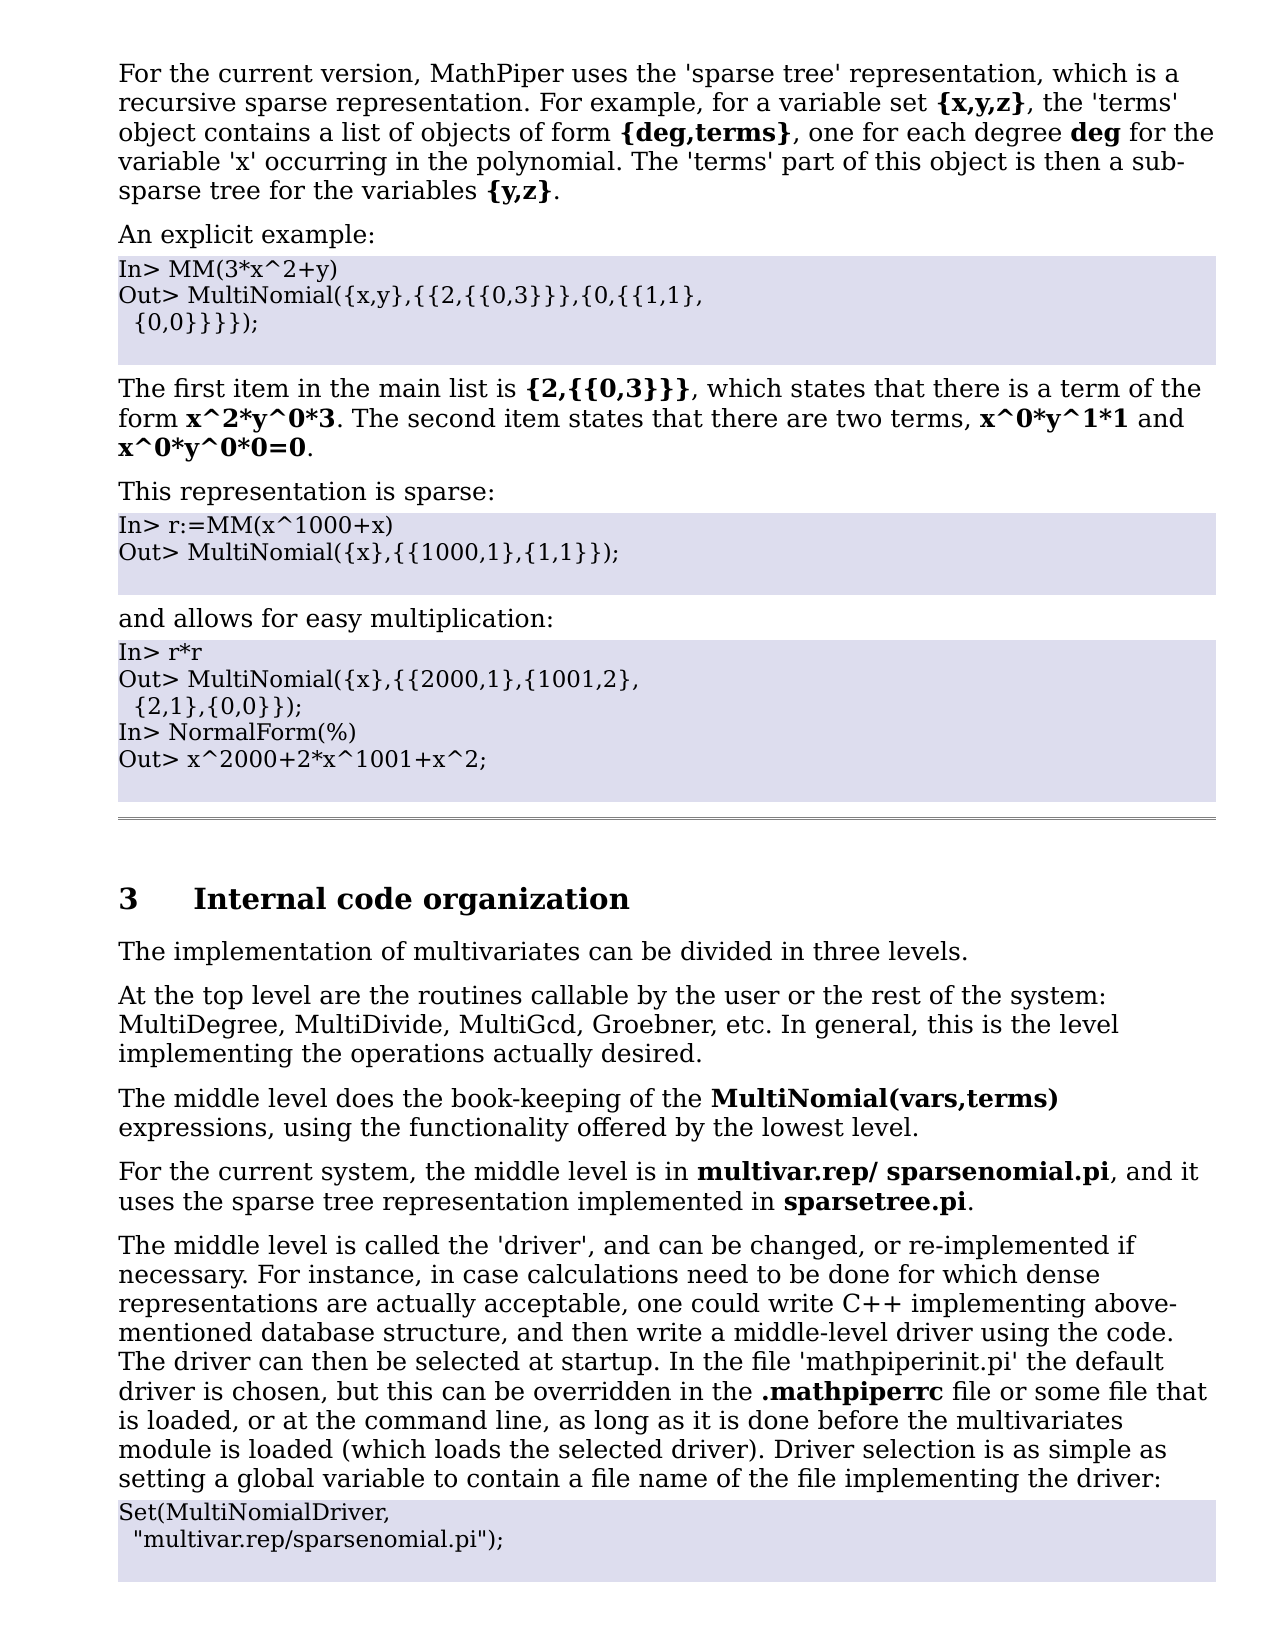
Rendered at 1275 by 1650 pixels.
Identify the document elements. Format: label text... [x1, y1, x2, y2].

text For the current version, MathPiper uses the 'sparse tree' representation, which is a recursive sparse representation. For example, for a variable set {x,y,z}, the 'terms' object contains a list of objects of form {deg,terms}, one for each degree deg for the variable 'x' occurring in the polynomial. The 'terms' part of this object is then a sub-sparse tree for the variables {y,z}. [118, 59, 1216, 206]
text The implementation of multivariates can be divided in three levels. [118, 937, 1216, 966]
table_header Set(MultiNomialDriver, "multivar.rep/sparsenomial.pi"); [118, 1500, 1216, 1582]
text The middle level does the book-keeping of the MultiNomial(vars,terms) expressions, using the functionality offered by the lowest level. [118, 1083, 1216, 1142]
table_header In> r*r Out> MultiNomial({x},{{2000,1},{1001,2}, {2,1},{0,0}}); In> NormalForm(%) Out> x^2000+2*x^1001+x^2; [118, 640, 1216, 802]
subtitle Internal code organization [118, 882, 1216, 916]
text For the current system, the middle level is in multivar.rep/ sparsenomial.pi, and it uses the sparse tree representation implemented in sparsetree.pi. [118, 1157, 1216, 1216]
text and allows for easy multiplication: [118, 604, 1216, 633]
text The middle level is called the 'driver', and can be changed, or re-implemented if necessary. For instance, in case calculations need to be done for which dense representations are actually acceptable, one could write C++ implementing above-mentioned database structure, and then write a middle-level driver using the code. The driver can then be selected at startup. In the file 'mathpiperinit.pi' the default driver is chosen, but this can be overridden in the .mathpiperrc file or some file that is loaded, or at the command line, as long as it is done before the multivariates module is loaded (which loads the selected driver). Driver selection is as simple as setting a global variable to contain a file name of the file implementing the driver: [118, 1231, 1216, 1493]
text At the top level are the routines callable by the user or the rest of the system: MultiDegree, MultiDivide, MultiGcd, Groebner, etc. In general, this is the level implementing the operations actually desired. [118, 981, 1216, 1068]
text The first item in the main list is {2,{{0,3}}}, which states that there is a term of the form x^2*y^0*3. The second item states that there are two terms, x^0*y^1*1 and x^0*y^0*0=0. [118, 374, 1216, 462]
text An explicit example: [118, 221, 1216, 250]
table_header In> r:=MM(x^1000+x) Out> MultiNomial({x},{{1000,1},{1,1}}); [118, 513, 1216, 595]
text This representation is sparse: [118, 477, 1216, 506]
table_header In> MM(3*x^2+y) Out> MultiNomial({x,y},{{2,{{0,3}}},{0,{{1,1}, {0,0}}}}); [118, 256, 1216, 365]
